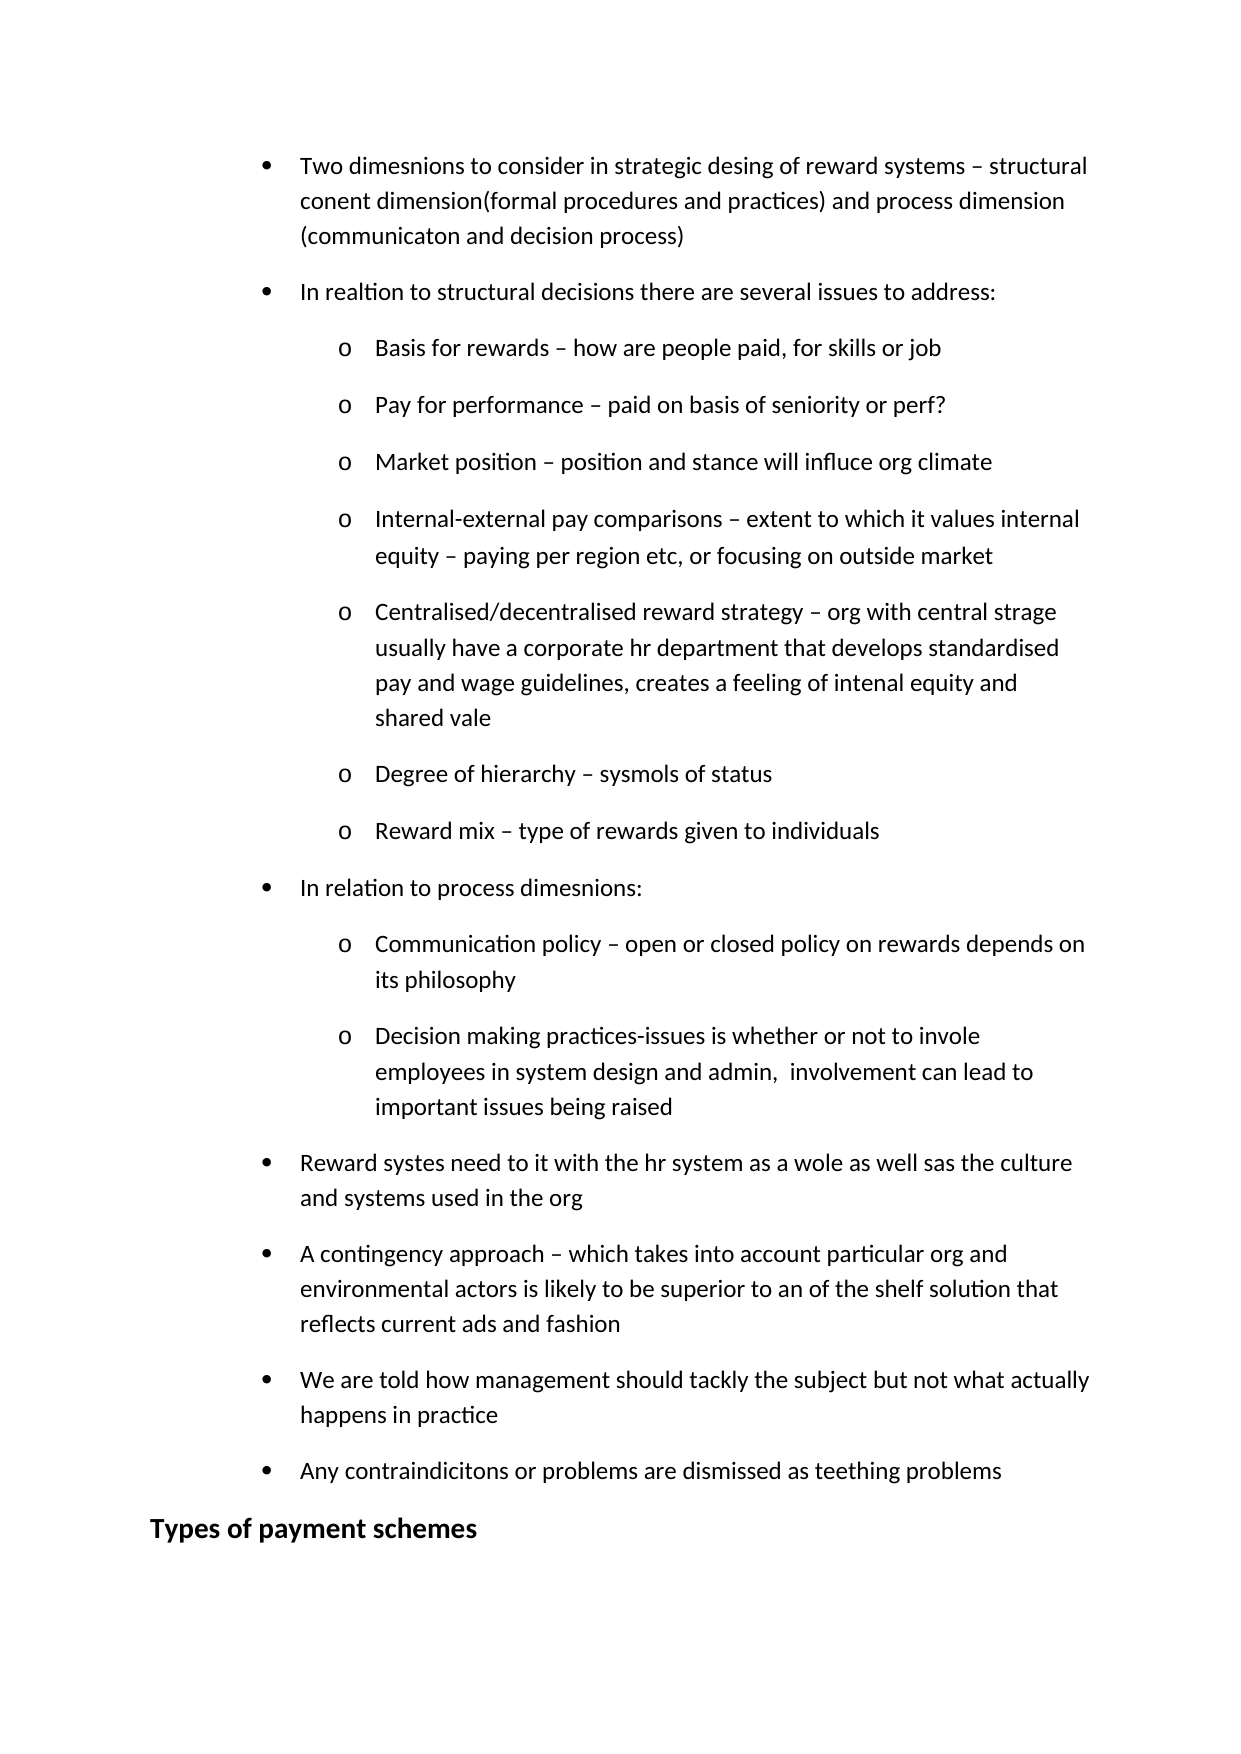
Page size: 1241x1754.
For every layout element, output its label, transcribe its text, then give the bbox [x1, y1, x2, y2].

list In realtion to structural decisions there are several issues to address: [262, 276, 1090, 306]
list Market position – position and stance will influce org climate [337, 446, 1090, 478]
list Basis for rewards – how are people paid, for skills or job [337, 332, 1090, 363]
list Degree of hierarchy – sysmols of status [337, 758, 1090, 789]
list Centralised/decentralised reward strategy – org with central strage usually have a corporate hr department that develops standardised pay and wage guidelines, creates a feeling of intenal equity and shared vale [337, 596, 1090, 732]
list We are told how management should tackly the subject but not what actually happens in practice [262, 1364, 1090, 1429]
list Reward mix – type of rewards given to individuals [337, 815, 1090, 847]
list A contingency approach – which takes into account particular org and environmental actors is likely to be superior to an of the shelf solution that reflects current ads and fashion [262, 1238, 1090, 1339]
text Types of payment schemes [150, 1511, 1090, 1546]
list Reward systes need to it with the hr system as a wole as well sas the culture and systems used in the org [262, 1147, 1090, 1213]
list Any contraindicitons or problems are dismissed as teething problems [262, 1455, 1090, 1485]
list Pay for performance – paid on basis of seniority or perf? [337, 389, 1090, 421]
list Two dimesnions to consider in strategic desing of reward systems – structural conent dimension(formal procedures and practices) and process dimension (communicaton and decision process) [262, 150, 1090, 251]
list Decision making practices-issues is whether or not to invole employees in system design and admin, involvement can lead to important issues being raised [337, 1020, 1090, 1122]
list In relation to process dimesnions: [262, 872, 1090, 903]
list Internal-external pay comparisons – extent to which it values internal equity – paying per region etc, or focusing on outside market [337, 503, 1090, 570]
list Communication policy – open or closed policy on rewards depends on its philosophy [337, 928, 1090, 995]
